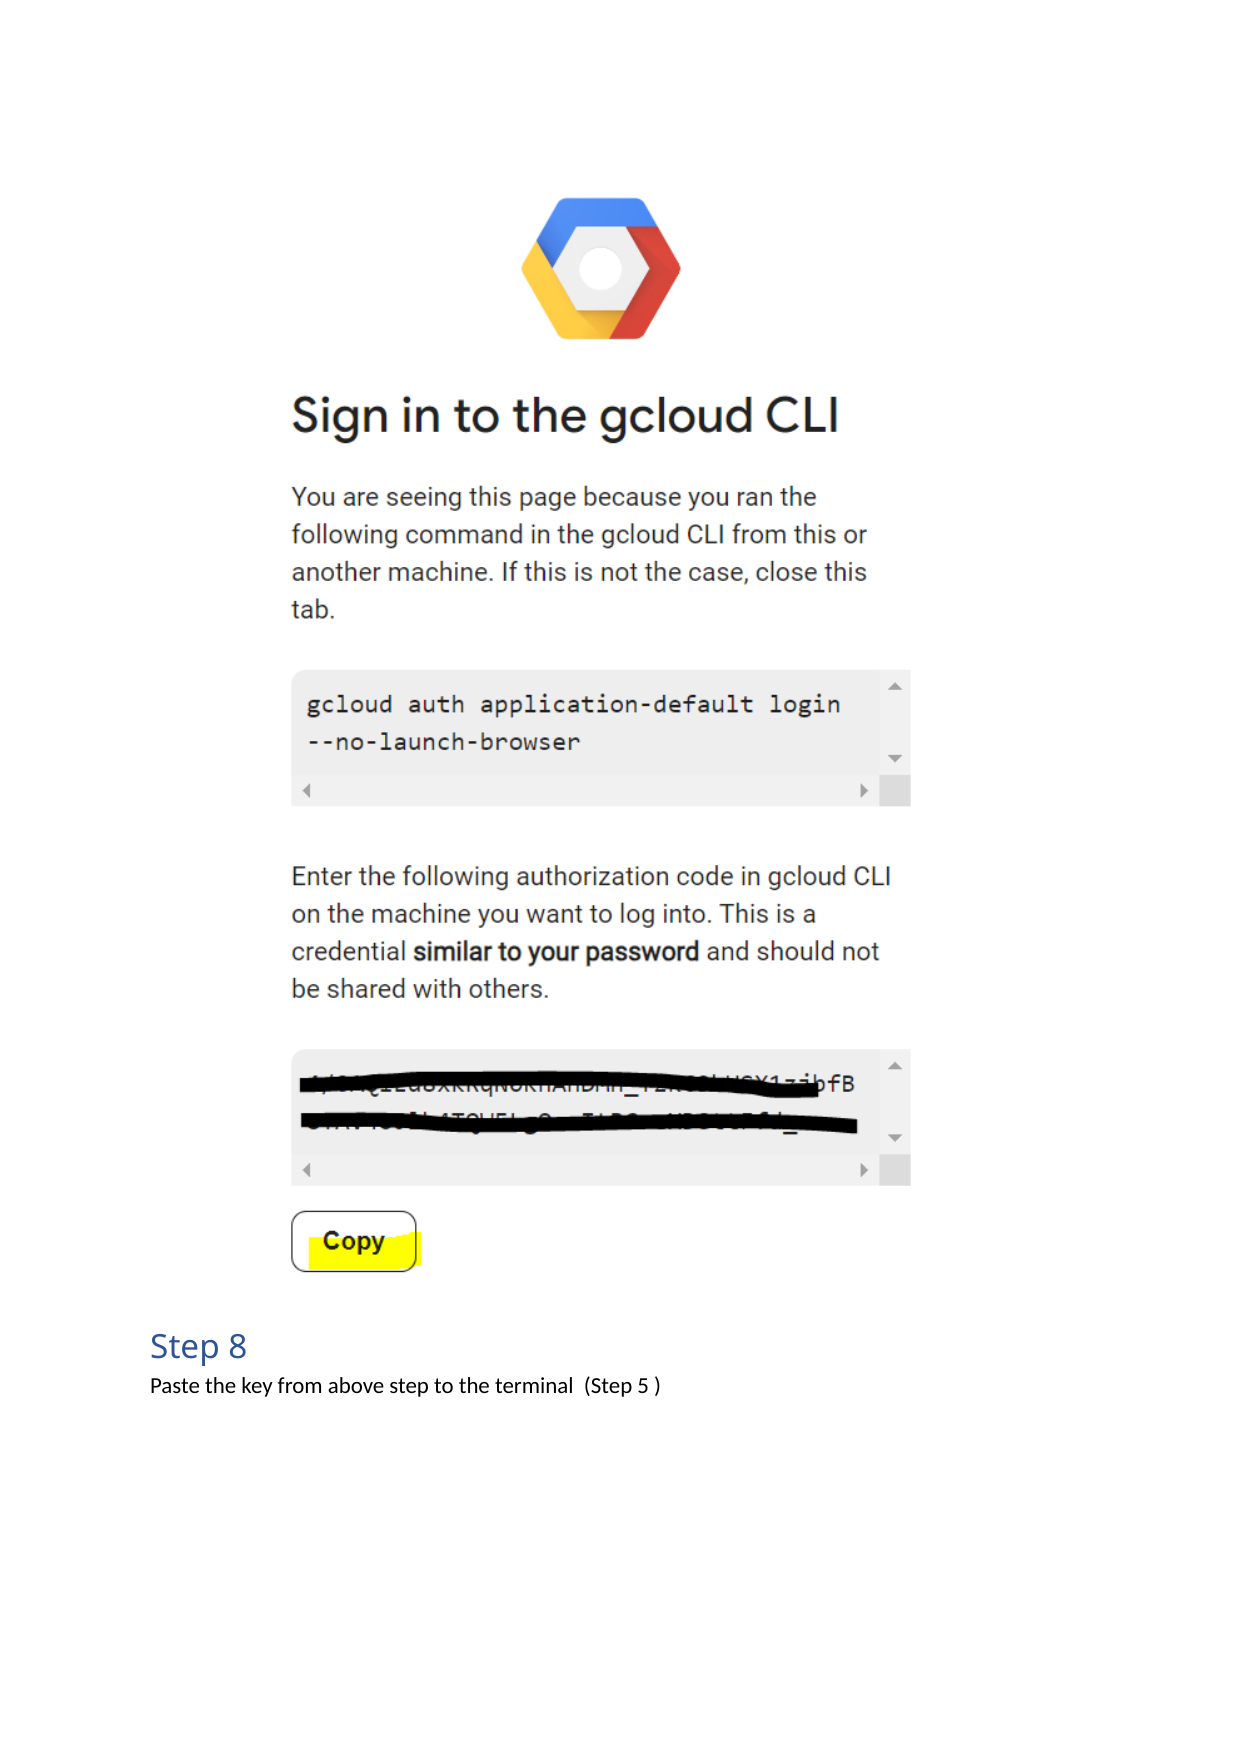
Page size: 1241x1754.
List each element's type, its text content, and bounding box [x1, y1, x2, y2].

subtitle Step 8 [150, 1323, 1090, 1369]
text Paste the key from above step to the terminal (Step 5 ) [150, 1371, 1090, 1399]
